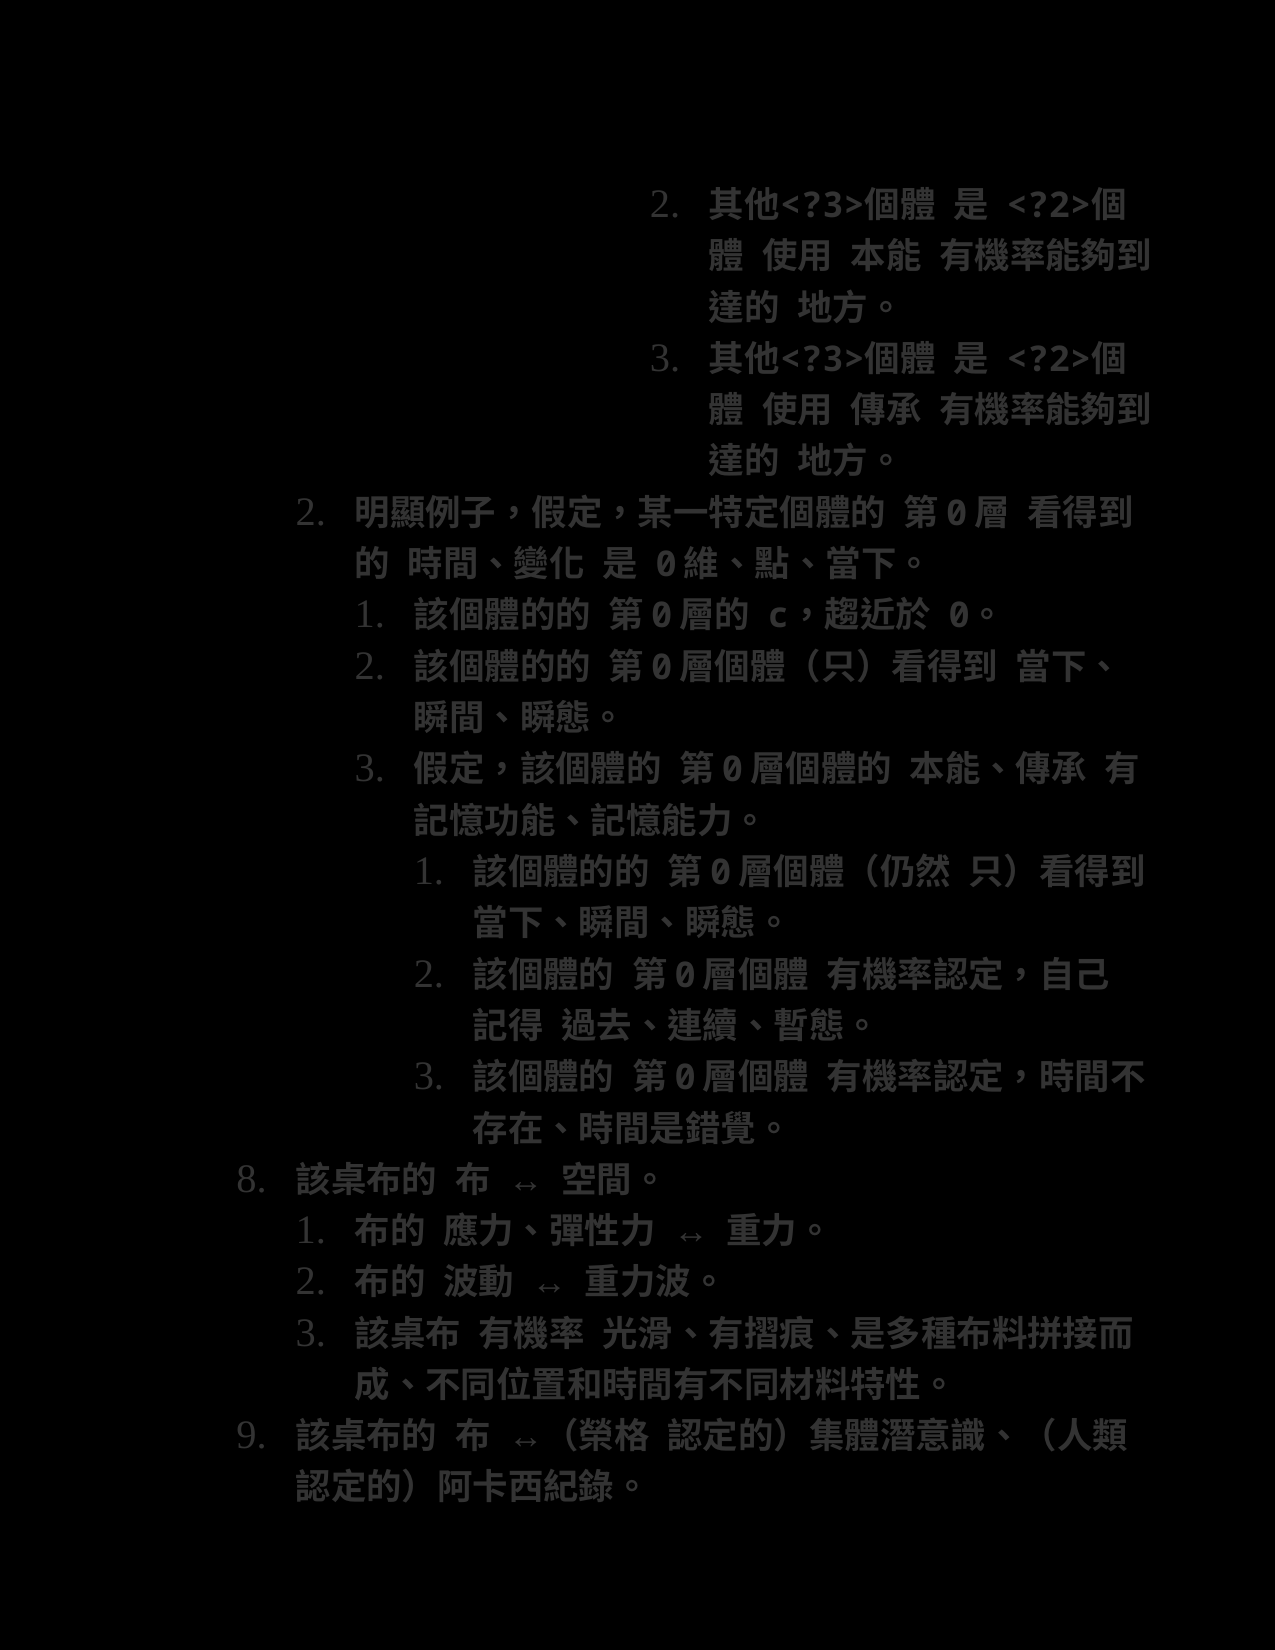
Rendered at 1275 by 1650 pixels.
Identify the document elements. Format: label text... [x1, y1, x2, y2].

list 該個體的的 第0層個體（仍然 只）看得到 當下、瞬間、瞬態。 [413, 843, 1157, 946]
list 其他<?3>個體 是 <?2>個體 使用 本能 有機率能夠到達的 地方。 [649, 176, 1157, 330]
list 布的 波動 ↔ 重力波。 [295, 1254, 1157, 1305]
list 假定，該個體的 第0層個體的 本能、傳承 有 記憶功能、記憶能力。 [354, 741, 1157, 843]
list 該個體的的 第0層的 c，趨近於 0。 [354, 587, 1157, 638]
list 該桌布的 布 ↔（榮格 認定的）集體潛意識、（人類 認定的）阿卡西紀錄。 [236, 1407, 1157, 1510]
list 該個體的 第0層個體 有機率認定，時間不存在、時間是錯覺。 [413, 1048, 1157, 1151]
list 布的 應力、彈性力 ↔ 重力。 [295, 1202, 1157, 1254]
list 該個體的的 第0層個體（只）看得到 當下、瞬間、瞬態。 [354, 638, 1157, 741]
list 其他<?3>個體 是 <?2>個體 使用 傳承 有機率能夠到達的 地方。 [649, 330, 1157, 484]
list 該個體的 第0層個體 有機率認定，自己 記得 過去、連續、暫態。 [413, 946, 1157, 1048]
list 該桌布的 布 ↔ 空間。 [236, 1151, 1157, 1202]
list 該桌布 有機率 光滑、有摺痕、是多種布料拼接而成、不同位置和時間有不同材料特性。 [295, 1305, 1157, 1407]
list 明顯例子，假定，某一特定個體的 第0層 看得到的 時間、變化 是 0維、點、當下。 [295, 484, 1157, 587]
